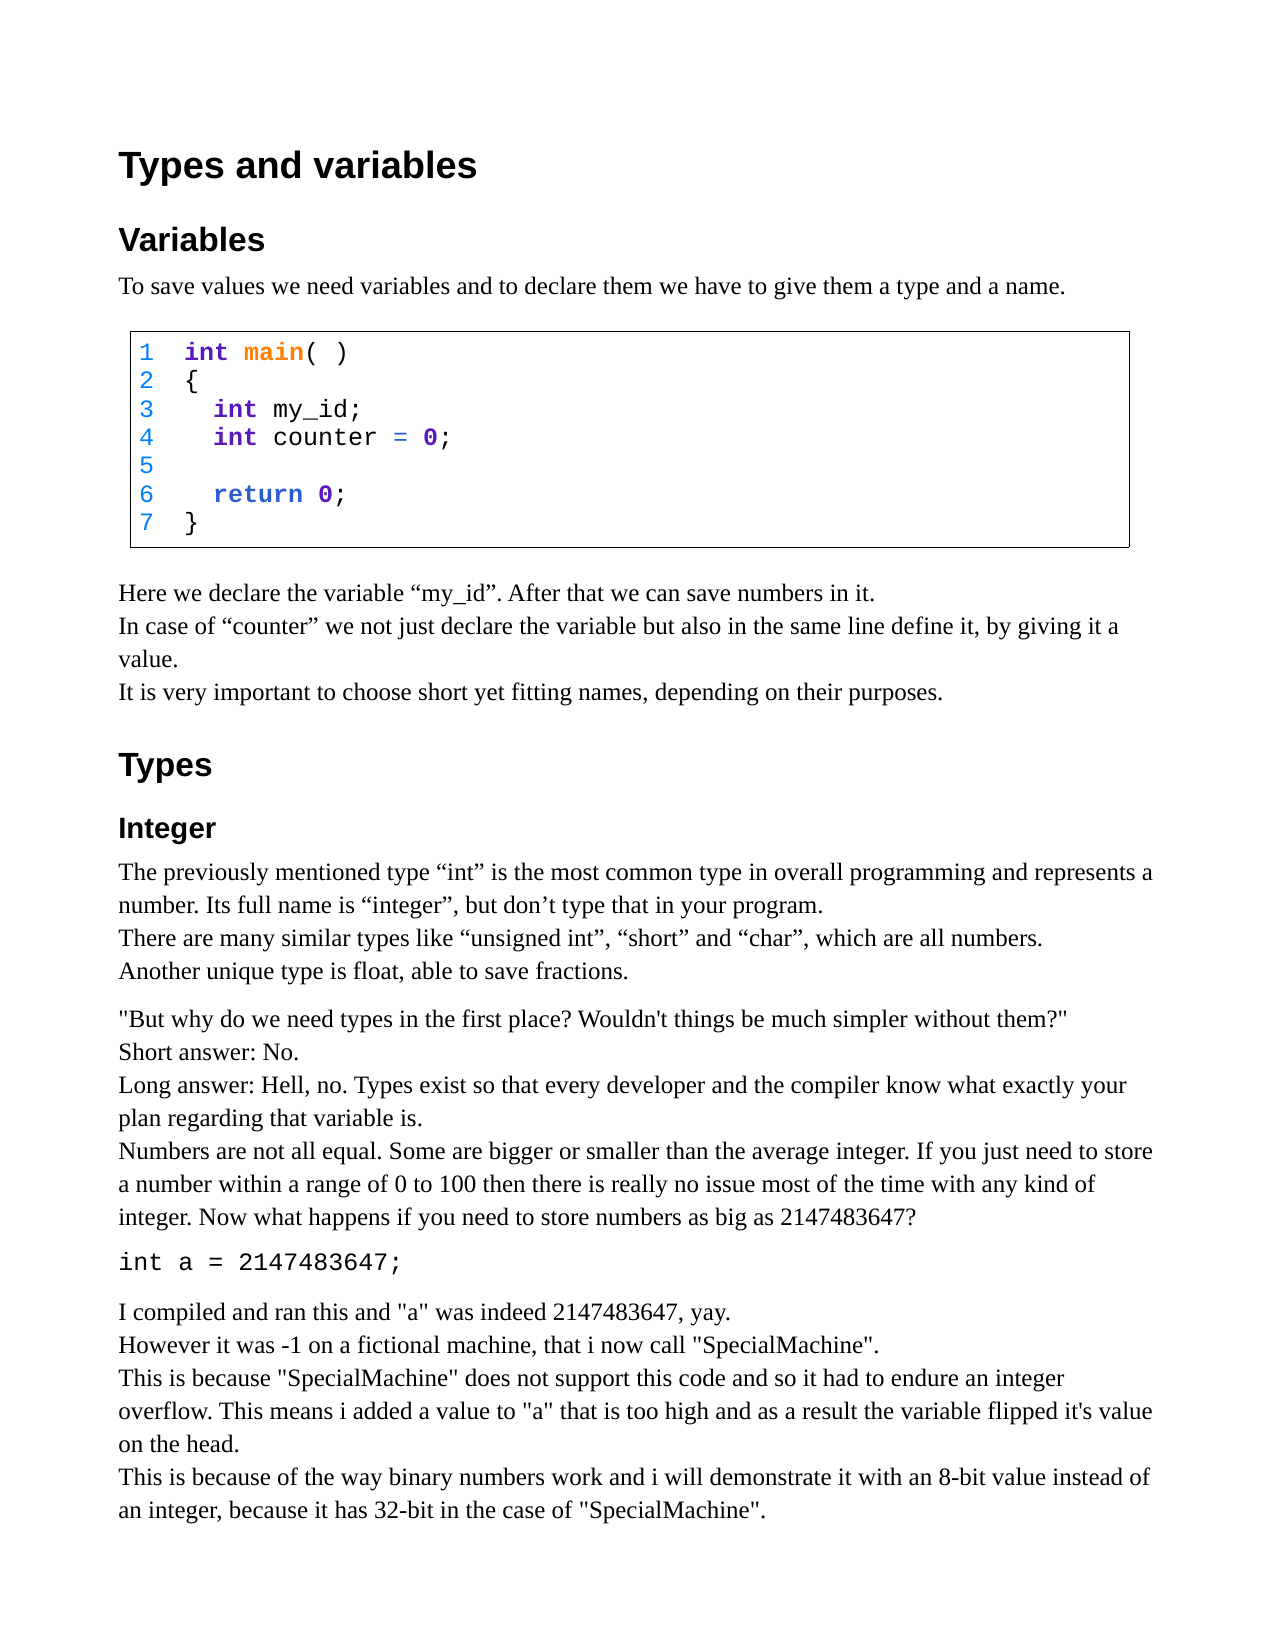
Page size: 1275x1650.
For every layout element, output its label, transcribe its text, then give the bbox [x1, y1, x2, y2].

text 3 int my_id; [139, 396, 1120, 425]
subtitle Integer [118, 811, 1157, 845]
subtitle Types [118, 745, 1157, 784]
text Here we declare the variable “my_id”. After that we can save numbers in it. In case of “counter” we not just declare the variable but also in the same line define it, by giving it a value. It is very important to choose short yet fitting names, depending on their purposes. [118, 578, 1157, 706]
text "But why do we need types in the first place? Wouldn't things be much simpler without them?" Short answer: No. Long answer: Hell, no. Types exist so that every developer and the compiler know what exactly your plan regarding that variable is. Numbers are not all equal. Some are bigger or smaller than the average integer. If you just need to store a number within a range of 0 to 100 then there is really no issue most of the time with any kind of integer. Now what happens if you need to store numbers as big as 2147483647? [118, 1004, 1157, 1231]
text The previously mentioned type “int” is the most common type in overall programming and represents a number. Its full name is “integer”, but don’t type that in your program. There are many similar types like “unsigned int”, “short” and “char”, which are all numbers. Another unique type is float, able to save fractions. [118, 857, 1157, 985]
subtitle Variables [118, 220, 1157, 259]
text 2 { [139, 368, 1120, 396]
text 4 int counter = 0; [139, 425, 1120, 453]
text 7 } [139, 510, 1120, 538]
text 1 int main( ) [139, 340, 1120, 368]
text To save values we need variables and to declare them we have to give them a type and a name. [118, 271, 1157, 300]
text 6 return 0; [139, 481, 1120, 510]
subtitle Types and variables [118, 143, 1157, 187]
text 5 [139, 453, 1120, 481]
text I compiled and ran this and "a" was indeed 2147483647, yay. However it was -1 on a fictional machine, that i now call "SpecialMachine". This is because "SpecialMachine" does not support this code and so it had to endure an integer overflow. This means i added a value to "a" that is too high and as a result the variable flipped it's value on the head. This is because of the way binary numbers work and i will demonstrate it with an 8-bit value instead of an integer, because it has 32-bit in the case of "SpecialMachine". [118, 1297, 1157, 1523]
text int a = 2147483647; [118, 1249, 1157, 1278]
